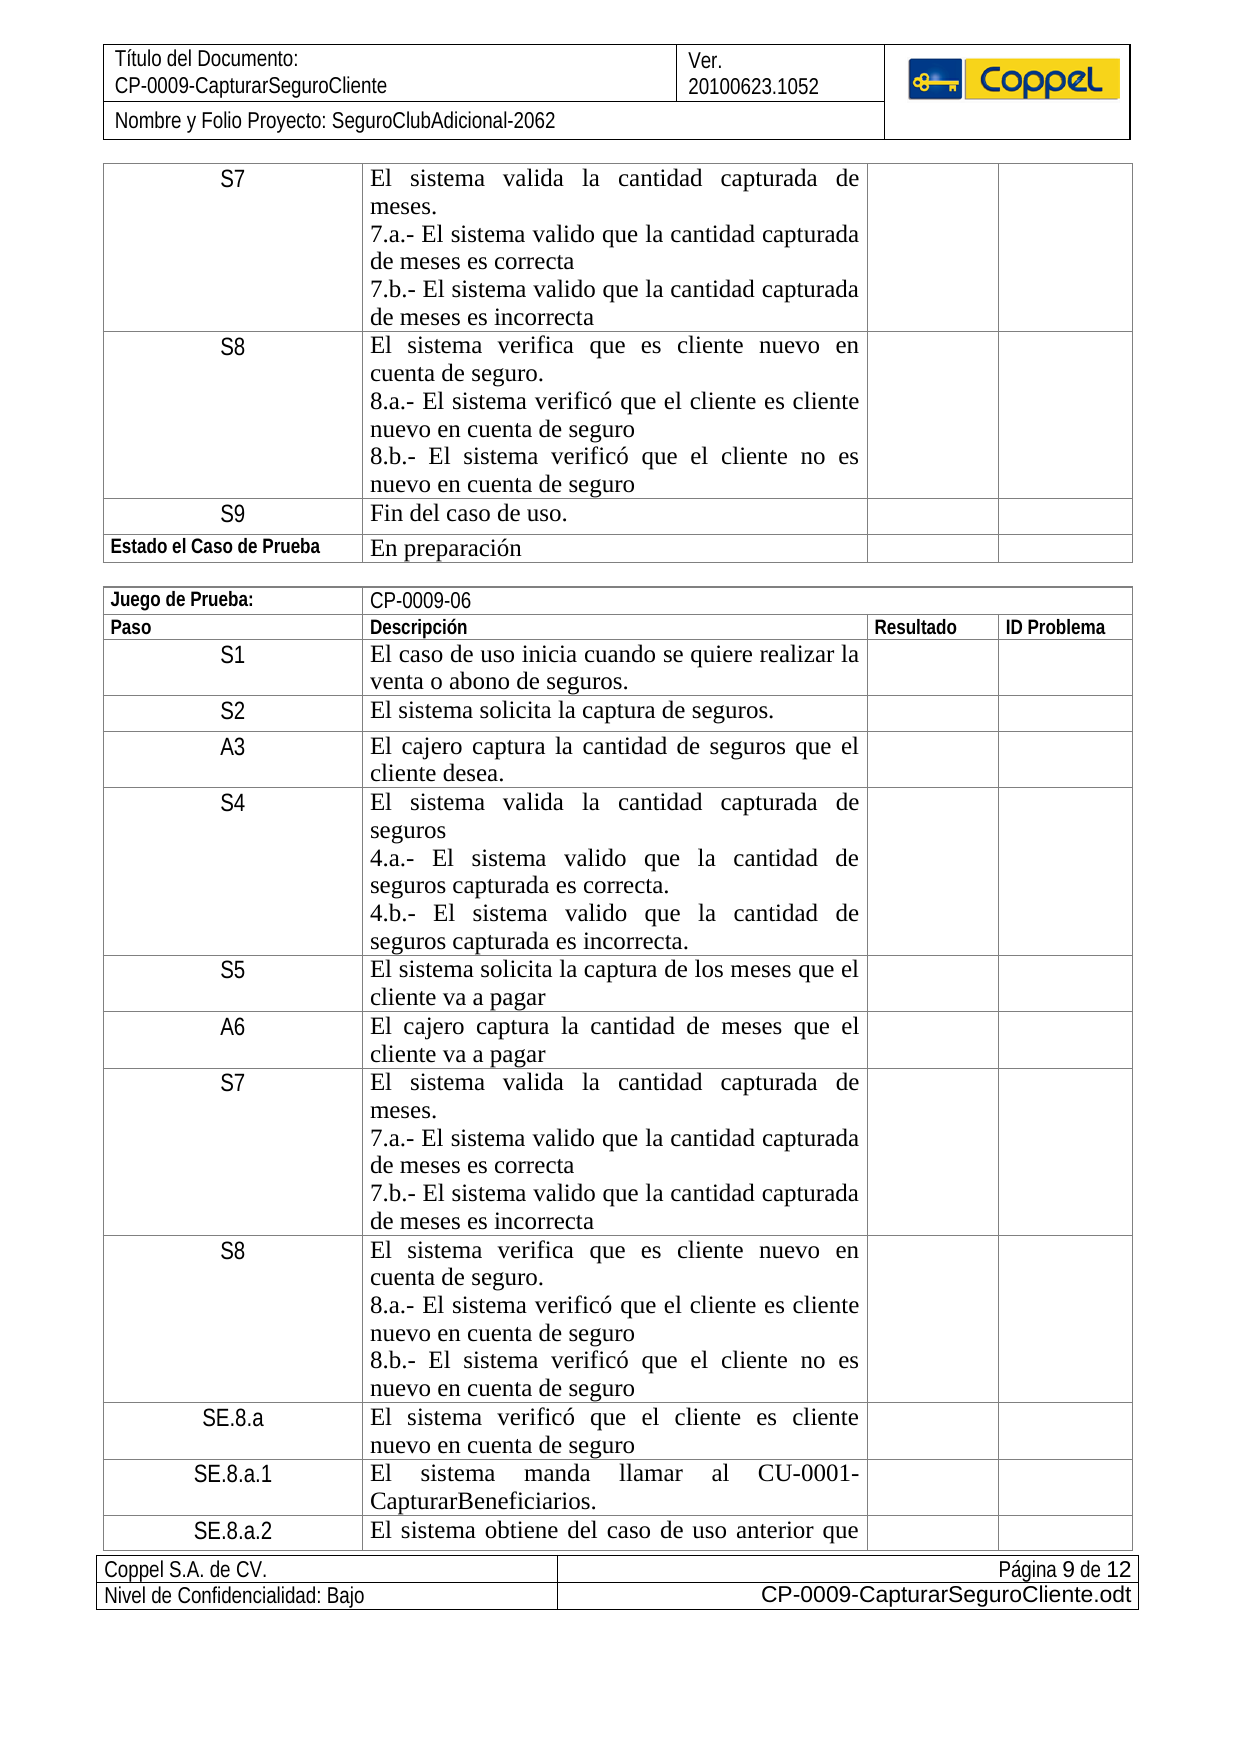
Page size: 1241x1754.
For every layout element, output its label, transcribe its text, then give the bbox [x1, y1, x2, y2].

table_cell [999, 732, 1132, 787]
table_cell [999, 956, 1132, 1011]
table_cell [868, 1460, 998, 1515]
table_cell S8 [104, 1236, 362, 1402]
table_cell [868, 732, 998, 787]
table_cell S2 [104, 696, 362, 731]
table_cell [999, 1516, 1132, 1550]
table_cell El caso de uso inicia cuando se quiere realizar la venta o abono de seguros. [363, 640, 867, 695]
table_cell El sistema valida la cantidad capturada de meses. 7.a.- El sistema valido que la cantidad capturada de meses es correcta 7.b.- El sistema valido que la cantidad capturada de meses es incorrecta [363, 164, 867, 331]
table_cell S1 [104, 640, 362, 695]
table_cell [868, 640, 998, 695]
table_cell El sistema solicita la captura de seguros. [363, 696, 867, 731]
table_cell [868, 956, 998, 1011]
table_cell [868, 788, 998, 954]
table_cell El sistema verifica que es cliente nuevo en cuenta de seguro. 8.a.- El sistema verificó que el cliente es cliente nuevo en cuenta de seguro 8.b.- El sistema verificó que el cliente no es nuevo en cuenta de seguro [363, 332, 867, 498]
table_cell [868, 535, 998, 562]
table_cell [999, 1069, 1132, 1235]
table_cell El cajero captura la cantidad de meses que el cliente va a pagar [363, 1012, 867, 1067]
table_cell [999, 696, 1132, 731]
table_cell El sistema valida la cantidad capturada de meses. 7.a.- El sistema valido que la cantidad capturada de meses es correcta 7.b.- El sistema valido que la cantidad capturada de meses es incorrecta [363, 1069, 867, 1235]
table_cell Resultado [868, 615, 998, 639]
table_cell S7 [104, 164, 362, 331]
table_cell [868, 1403, 998, 1458]
table_cell Paso [104, 615, 362, 639]
table_cell [868, 1069, 998, 1235]
table_cell [868, 1236, 998, 1402]
table_header Juego de Prueba: [104, 588, 362, 614]
table_cell El sistema verificó que el cliente es cliente nuevo en cuenta de seguro [363, 1403, 867, 1458]
table_cell [999, 164, 1132, 331]
table_cell S5 [104, 956, 362, 1011]
table_cell S8 [104, 332, 362, 498]
table_cell S9 [104, 499, 362, 533]
table_cell [999, 1460, 1132, 1515]
table_cell [868, 1516, 998, 1550]
table_cell [999, 1236, 1132, 1402]
table_cell Estado el Caso de Prueba [104, 535, 362, 562]
table_cell ID Problema [999, 615, 1132, 639]
table_cell El sistema manda llamar al CU-0001-CapturarBeneficiarios. [363, 1460, 867, 1515]
table_cell S7 [104, 1069, 362, 1235]
table_cell El sistema verifica que es cliente nuevo en cuenta de seguro. 8.a.- El sistema verificó que el cliente es cliente nuevo en cuenta de seguro 8.b.- El sistema verificó que el cliente no es nuevo en cuenta de seguro [363, 1236, 867, 1402]
table_cell [999, 788, 1132, 954]
table_cell SE.8.a.2 [104, 1516, 362, 1550]
table_cell El cajero captura la cantidad de seguros que el cliente desea. [363, 732, 867, 787]
table_cell [999, 535, 1132, 562]
table_cell [868, 696, 998, 731]
table_header CP-0009-06 [363, 588, 1132, 614]
table_cell El sistema obtiene del caso de uso anterior que [363, 1516, 867, 1550]
table_cell [868, 1012, 998, 1067]
table_cell [999, 1403, 1132, 1458]
table_cell El sistema solicita la captura de los meses que el cliente va a pagar [363, 956, 867, 1011]
table_cell [868, 499, 998, 533]
table_cell SE.8.a [104, 1403, 362, 1458]
table_cell SE.8.a.1 [104, 1460, 362, 1515]
table_cell Fin del caso de uso. [363, 499, 867, 533]
table_cell [999, 640, 1132, 695]
table_cell El sistema valida la cantidad capturada de seguros 4.a.- El sistema valido que la cantidad de seguros capturada es correcta. 4.b.- El sistema valido que la cantidad de seguros capturada es incorrecta. [363, 788, 867, 954]
table_cell [999, 499, 1132, 533]
table_cell En preparación [363, 535, 867, 562]
table_cell [868, 332, 998, 498]
table_cell A3 [104, 732, 362, 787]
table_cell S4 [104, 788, 362, 954]
table_cell [999, 1012, 1132, 1067]
table_cell [868, 164, 998, 331]
table_cell [999, 332, 1132, 498]
table_cell Descripción [363, 615, 867, 639]
table_cell A6 [104, 1012, 362, 1067]
